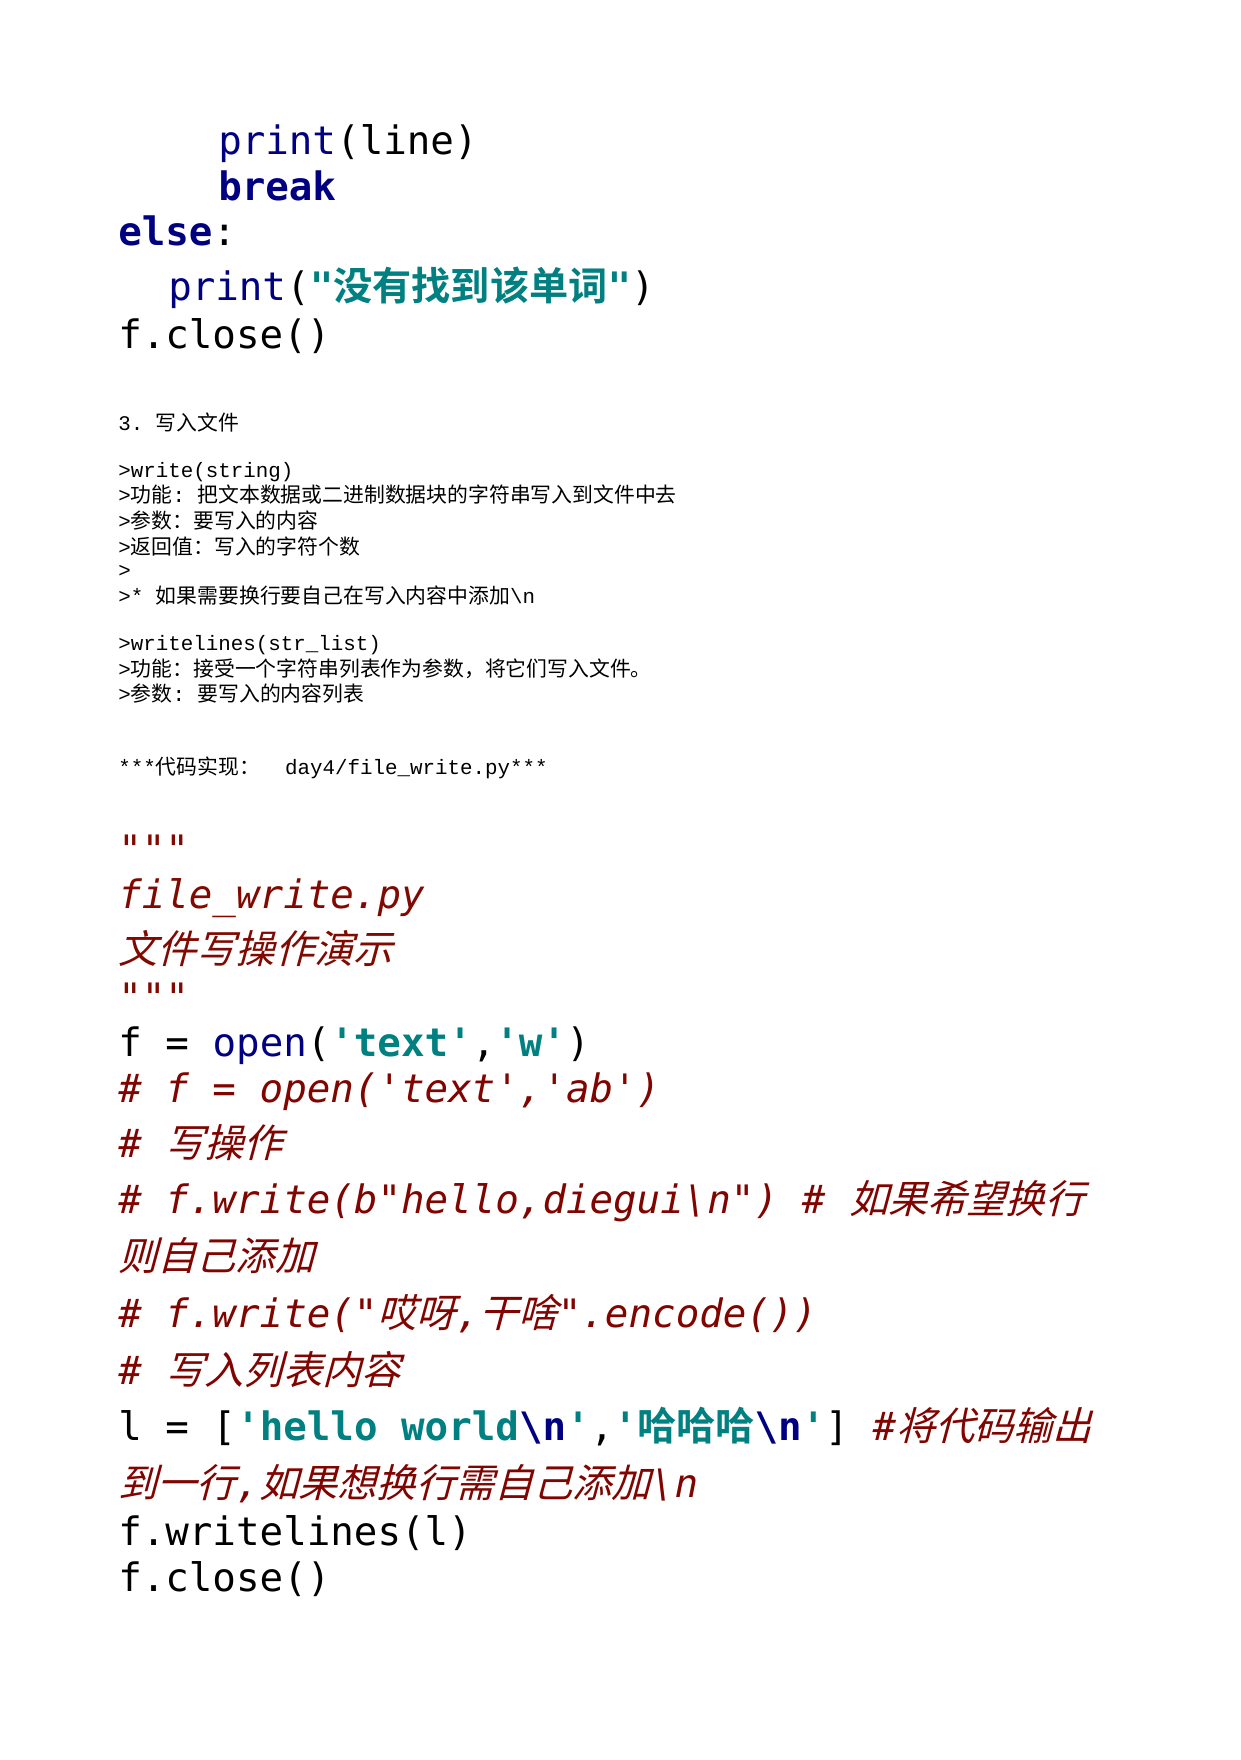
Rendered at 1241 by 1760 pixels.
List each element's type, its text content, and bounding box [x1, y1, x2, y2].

text >返回值：写入的字符个数 [118, 535, 1122, 560]
text 3. 写入文件 [118, 411, 1122, 436]
text f.close() [118, 312, 1122, 357]
text print("没有找到该单词") [118, 255, 1122, 312]
text >功能：接受一个字符串列表作为参数，将它们写入文件。 [118, 657, 1122, 682]
text 文件写操作演示 [118, 918, 1122, 975]
text ***代码实现： day4/file_write.py*** [118, 755, 1122, 781]
text break [118, 164, 1122, 209]
text # 写操作 [118, 1112, 1122, 1168]
text >功能: 把文本数据或二进制数据块的字符串写入到文件中去 [118, 483, 1122, 509]
text # f = open('text','ab') [118, 1066, 1122, 1112]
text l = ['hello world\n','哈哈哈\n'] #将代码输出到一行,如果想换行需自己添加\n [118, 1395, 1122, 1509]
text else: [118, 209, 1122, 255]
text >参数：要写入的内容 [118, 509, 1122, 535]
text """ [118, 975, 1122, 1020]
text >write(string) [118, 460, 1122, 483]
text # 写入列表内容 [118, 1339, 1122, 1395]
text print(line) [118, 118, 1122, 164]
text # f.write(b"hello,diegui\n") # 如果希望换行则自己添加 [118, 1168, 1122, 1282]
text """ [118, 827, 1122, 872]
text f = open('text','w') [118, 1020, 1122, 1066]
text f.writelines(l) [118, 1509, 1122, 1554]
text > [118, 560, 1122, 584]
text >writelines(str_list) [118, 633, 1122, 657]
text >* 如果需要换行要自己在写入内容中添加\n [118, 584, 1122, 609]
text file_write.py [118, 872, 1122, 918]
text f.close() [118, 1554, 1122, 1600]
text >参数: 要写入的内容列表 [118, 682, 1122, 708]
text # f.write("哎呀,干啥".encode()) [118, 1282, 1122, 1339]
